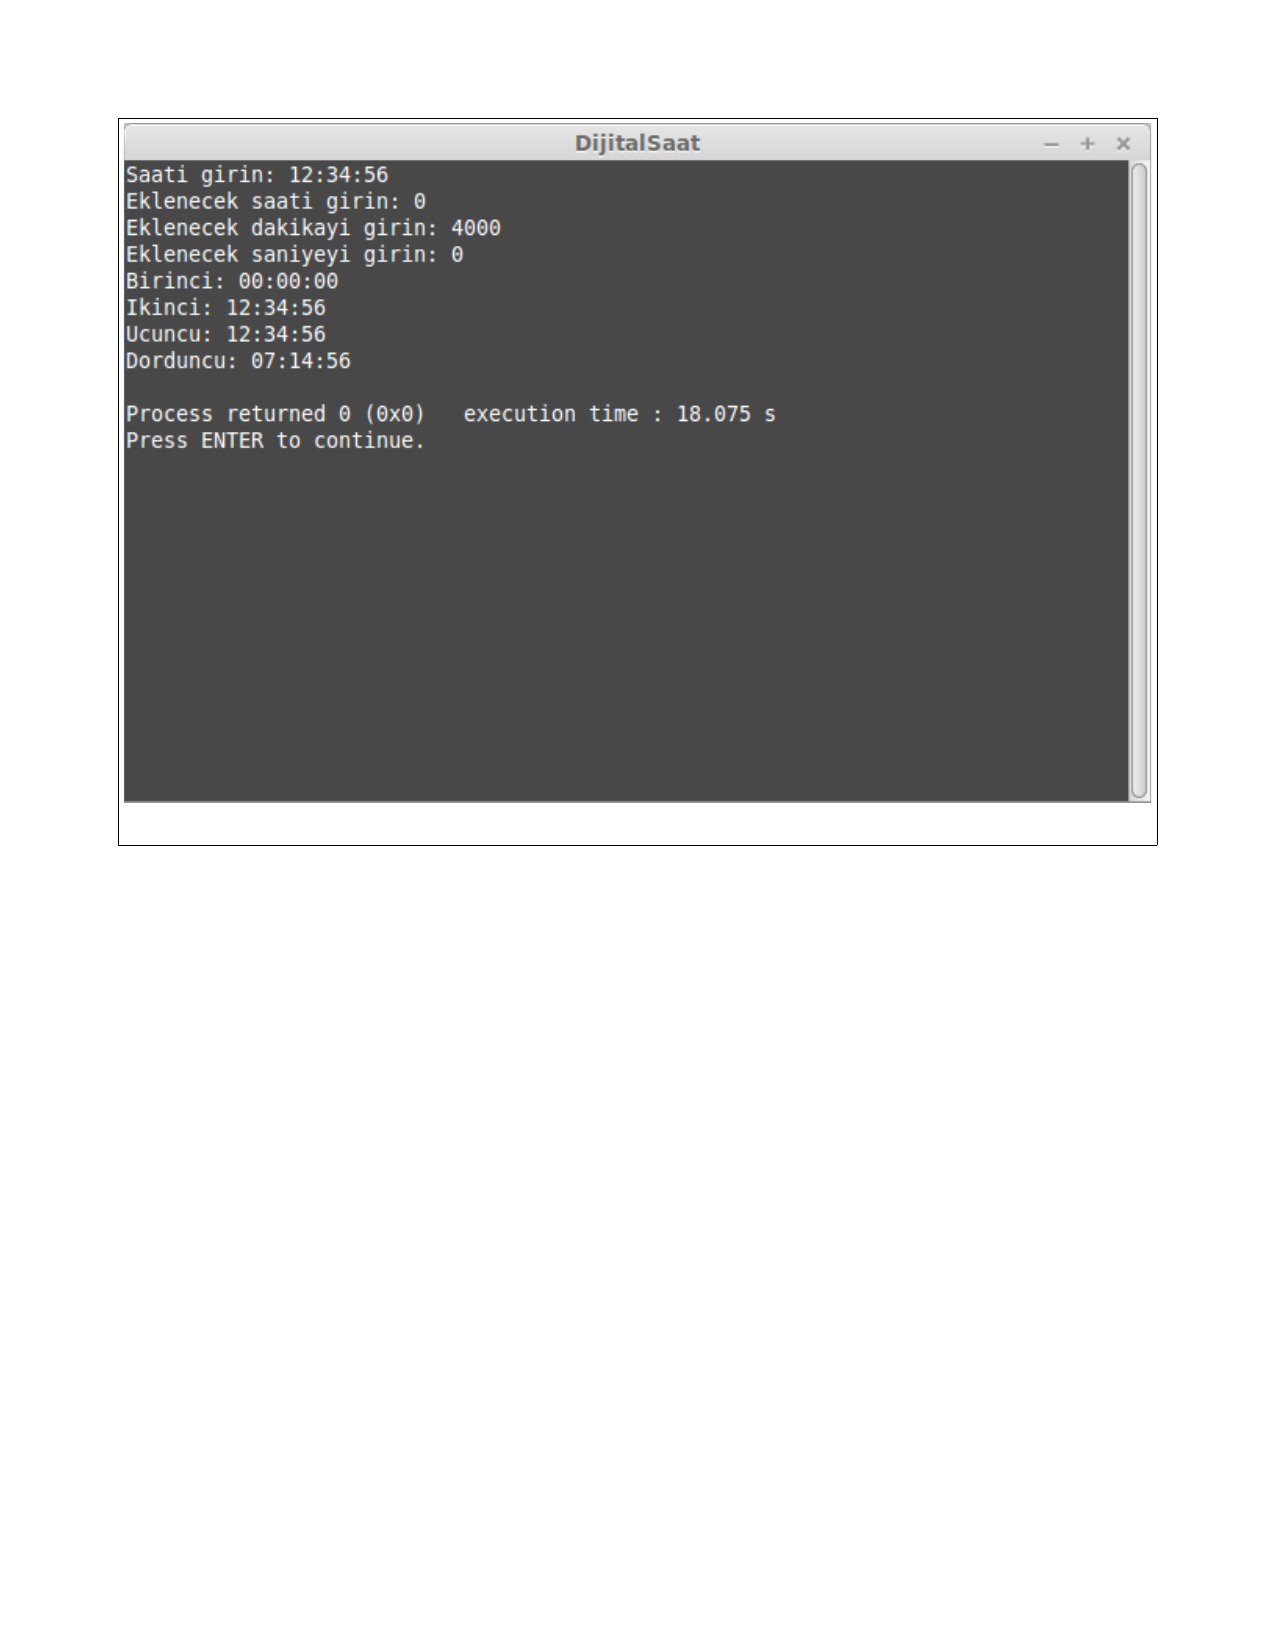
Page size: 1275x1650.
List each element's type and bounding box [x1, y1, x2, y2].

table_cell [119, 119, 1157, 845]
picture [123, 123, 1152, 803]
